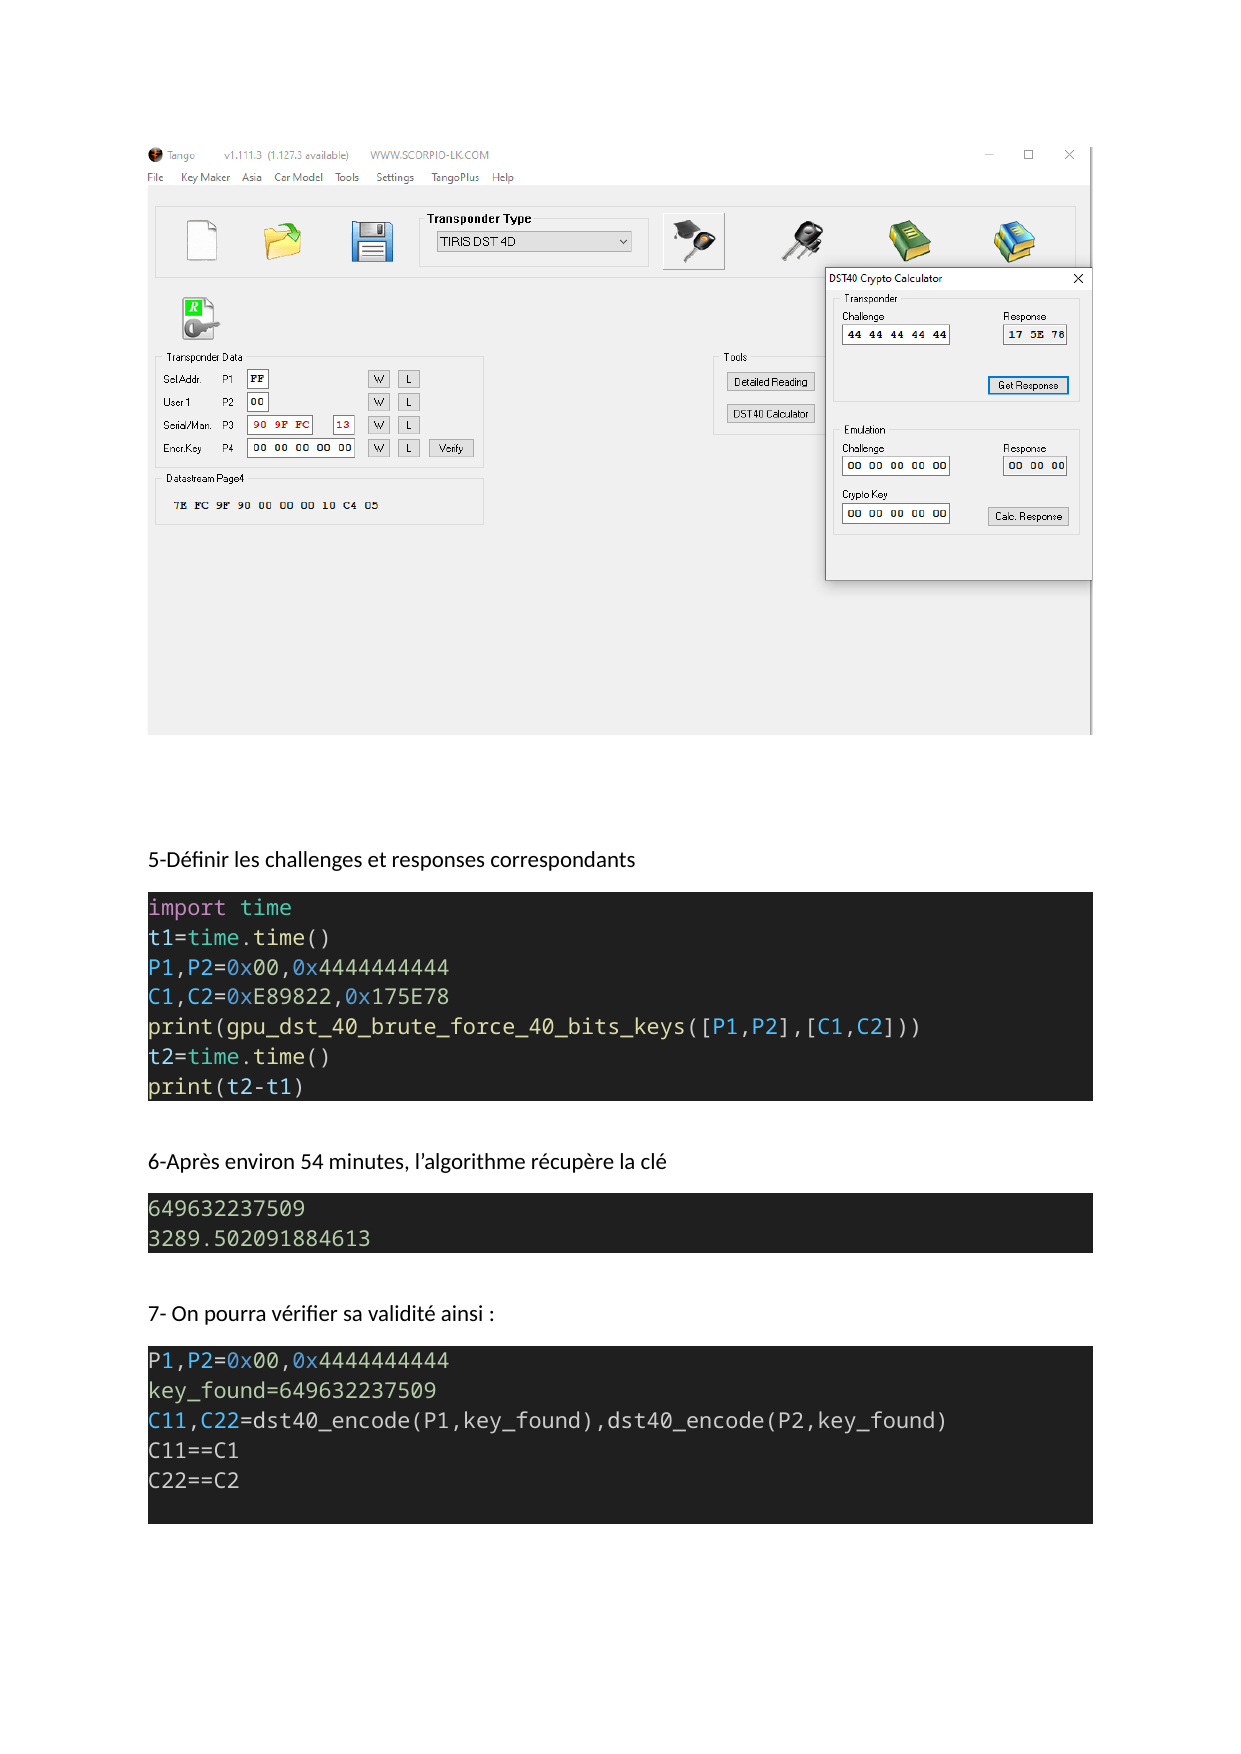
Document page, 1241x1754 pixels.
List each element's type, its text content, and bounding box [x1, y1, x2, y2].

text t2=time.time() [148, 1041, 1093, 1071]
text C11,C22=dst40_encode(P1,key_found),dst40_encode(P2,key_found) [148, 1405, 1093, 1435]
text P1,P2=0x00,0x4444444444 [148, 952, 1093, 981]
text key_found=649632237509 [148, 1375, 1093, 1405]
text 7- On pourra vérifier sa validité ainsi : [148, 1299, 1093, 1327]
text import time [148, 892, 1093, 922]
text 649632237509 [148, 1193, 1093, 1223]
text 5-Définir les challenges et responses correspondants [148, 846, 1093, 874]
text t1=time.time() [148, 922, 1093, 952]
text C22==C2 [148, 1465, 1093, 1494]
text P1,P2=0x00,0x4444444444 [148, 1346, 1093, 1375]
picture [147, 147, 1093, 735]
text print(t2-t1) [148, 1071, 1093, 1101]
text C11==C1 [148, 1435, 1093, 1465]
text 3289.502091884613 [148, 1223, 1093, 1253]
text C1,C2=0xE89822,0x175E78 [148, 981, 1093, 1011]
text print(gpu_dst_40_brute_force_40_bits_keys([P1,P2],[C1,C2])) [148, 1011, 1093, 1041]
text 6-Après environ 54 minutes, l’algorithme récupère la clé [148, 1147, 1093, 1175]
